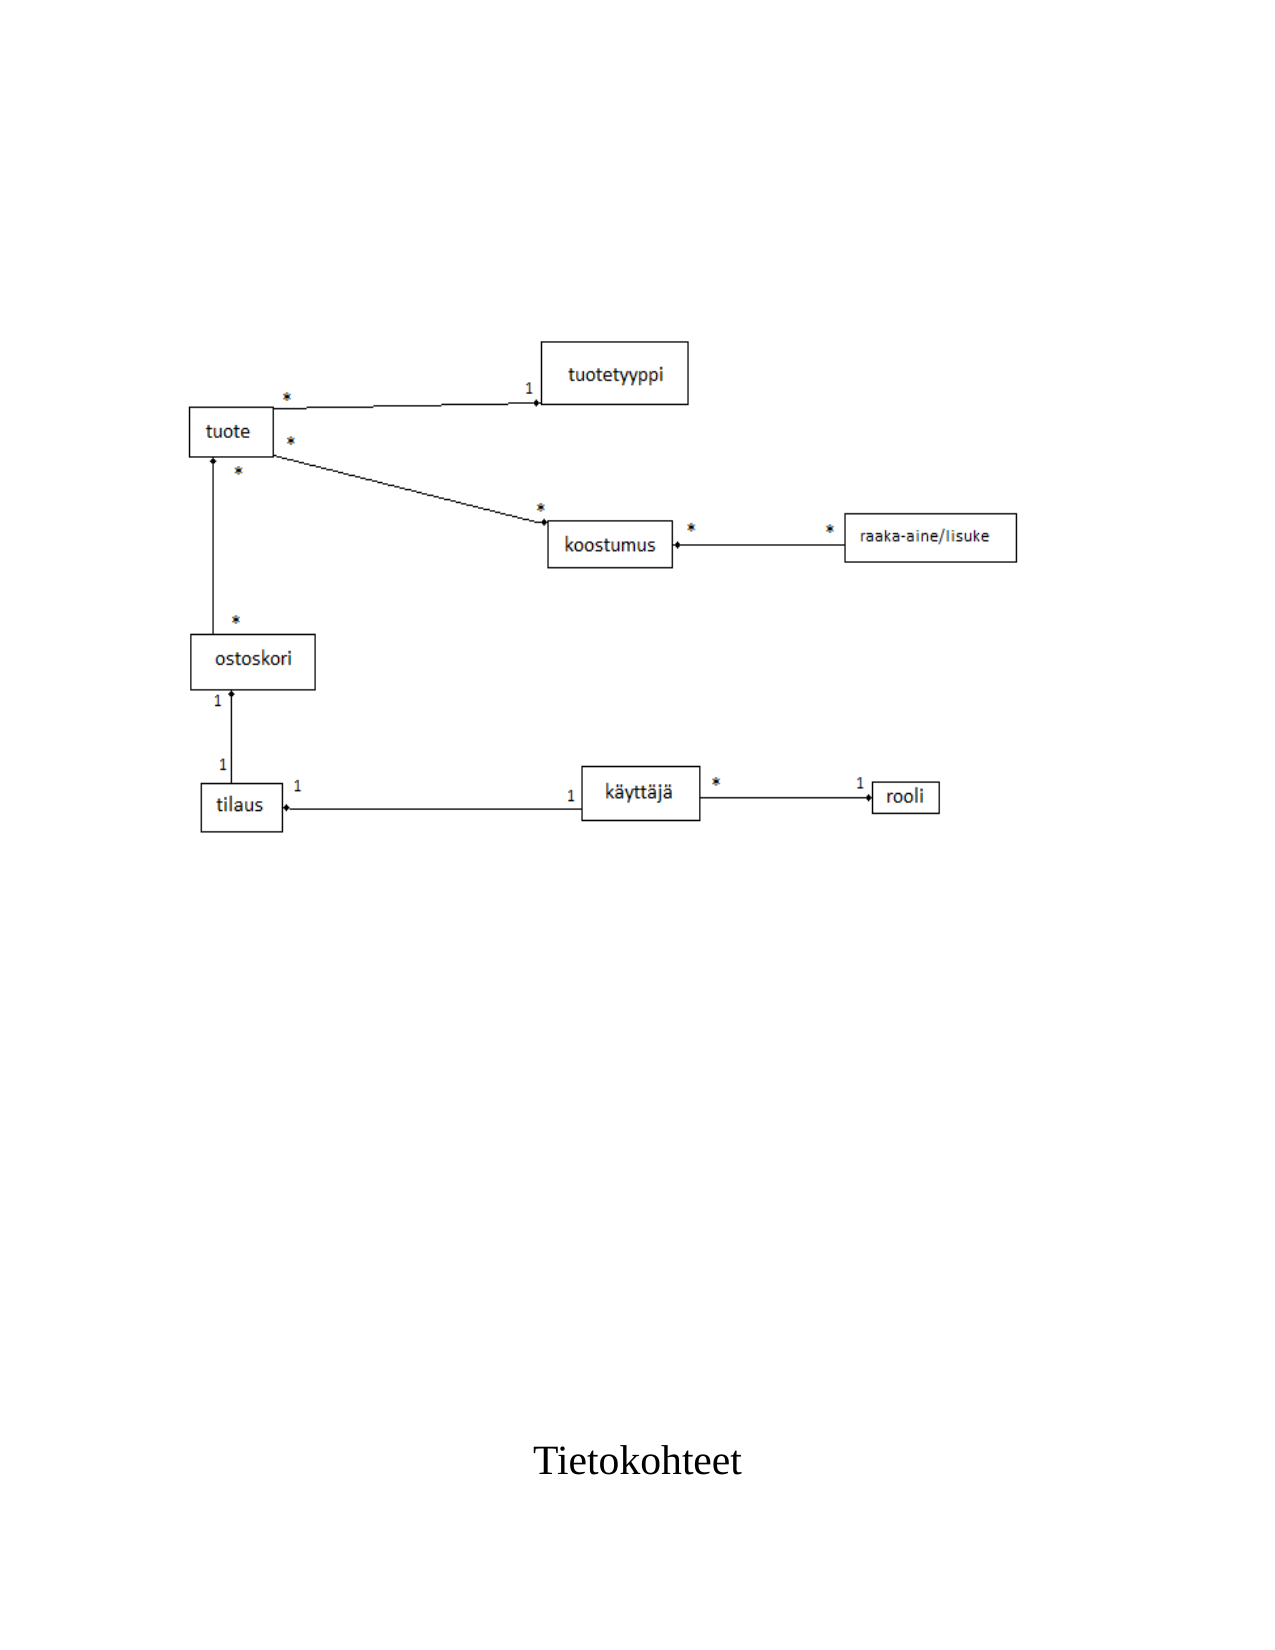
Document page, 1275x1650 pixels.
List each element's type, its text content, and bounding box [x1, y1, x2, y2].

picture [138, 296, 1275, 1148]
text Tietokohteet [118, 1435, 1157, 1483]
